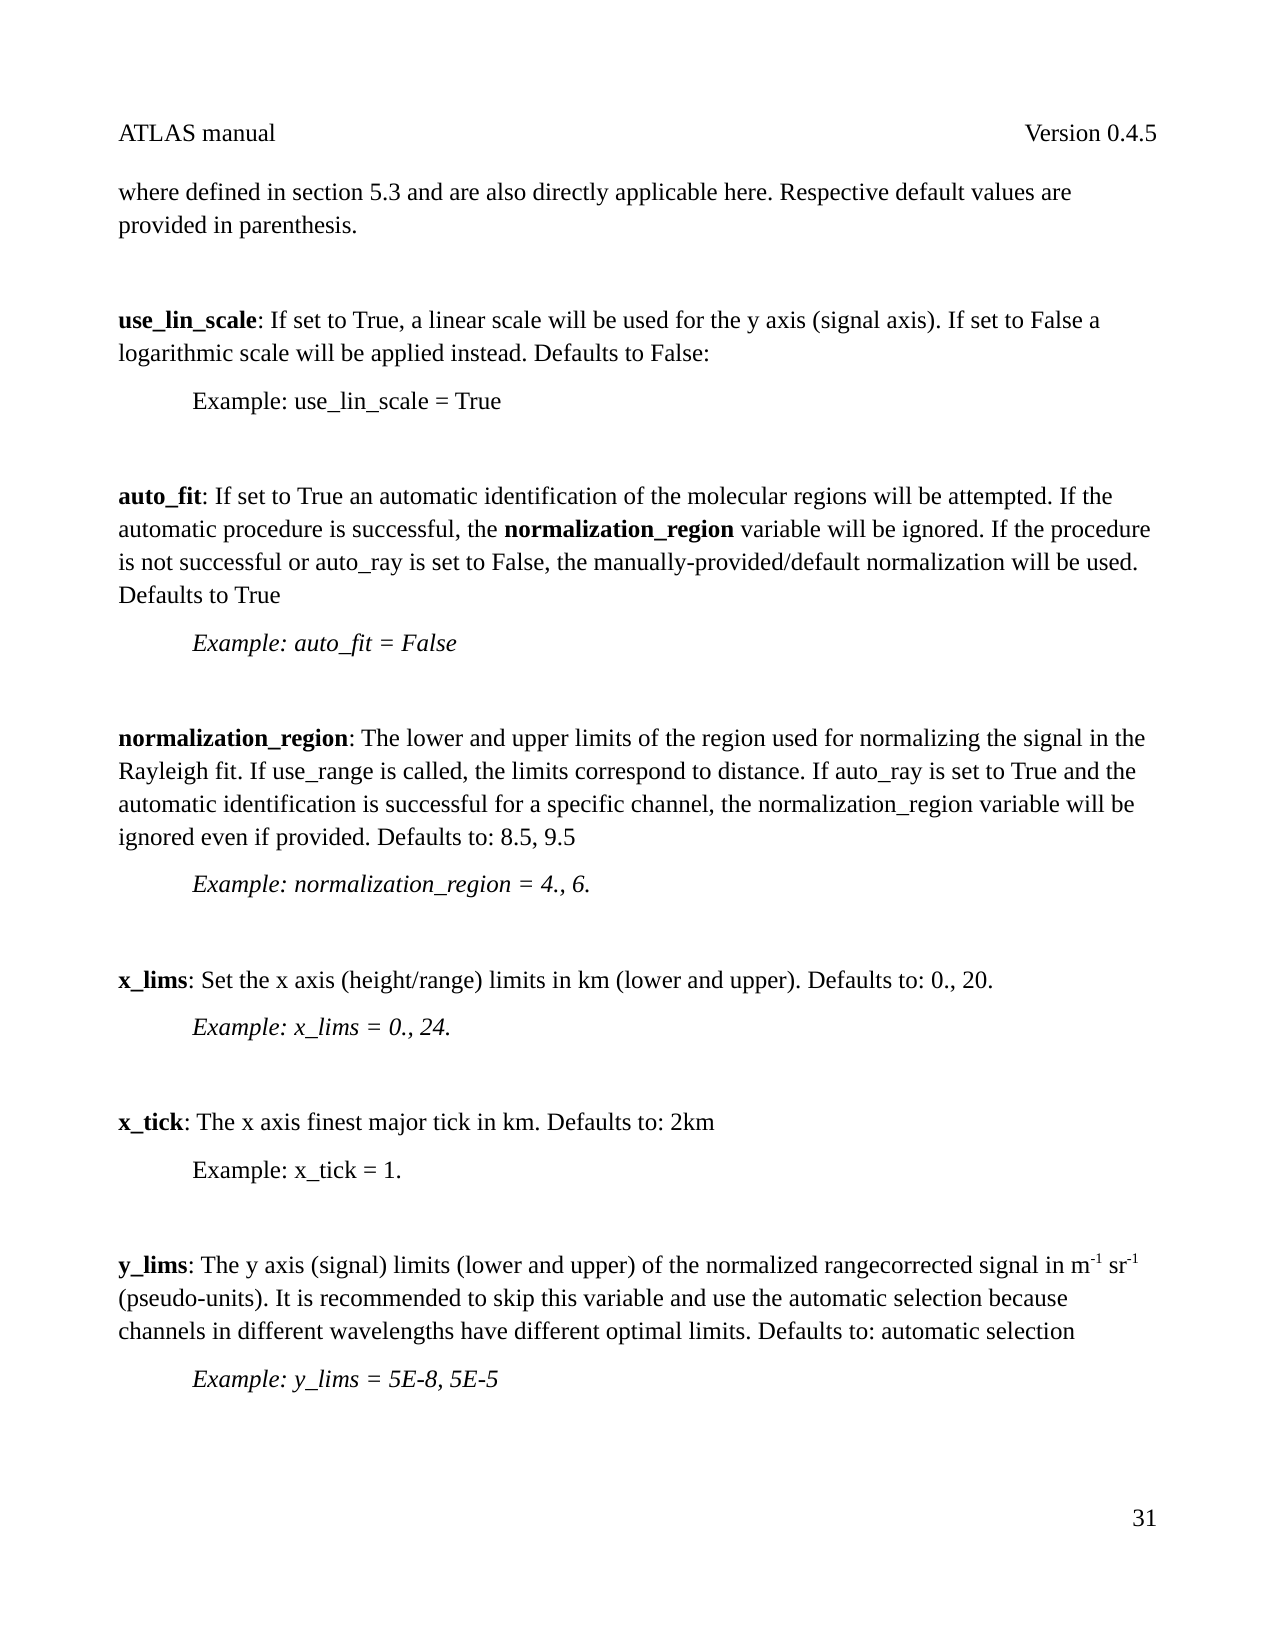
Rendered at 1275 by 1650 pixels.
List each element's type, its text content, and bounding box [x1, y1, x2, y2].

text x_lims: Set the x axis (height/range) limits in km (lower and upper). Defaults to: 0., 20. [118, 965, 1157, 993]
text use_lin_scale: If set to True, a linear scale will be used for the y axis (signal axis). If set to False a logarithmic scale will be applied instead. Defaults to False: [118, 305, 1157, 367]
text Example: auto_fit = False [118, 628, 1157, 656]
text Example: normalization_region = 4., 6. [118, 869, 1157, 898]
text auto_fit: If set to True an automatic identification of the molecular regions will be attempted. If the automatic procedure is successful, the normalization_region variable will be ignored. If the procedure is not successful or auto_ray is set to False, the manually-provided/default normalization will be used. Defaults to True [118, 481, 1157, 609]
text normalization_region: The lower and upper limits of the region used for normalizing the signal in the Rayleigh fit. If use_range is called, the limits correspond to distance. If auto_ray is set to True and the automatic identification is successful for a specific channel, the normalization_region variable will be ignored even if provided. Defaults to: 8.5, 9.5 [118, 723, 1157, 851]
text Example: x_lims = 0., 24. [118, 1012, 1157, 1041]
text where defined in section 5.3 and are also directly applicable here. Respective default values are provided in parenthesis. [118, 177, 1157, 239]
text Example: y_lims = 5E-8, 5E-5 [118, 1364, 1157, 1393]
text Example: x_tick = 1. [118, 1155, 1157, 1184]
text y_lims: The y axis (signal) limits (lower and upper) of the normalized rangecorrected signal in m-1 sr-1 (pseudo-units). It is recommended to skip this variable and use the automatic selection because channels in different wavelengths have different optimal limits. Defaults to: automatic selection [118, 1250, 1157, 1345]
text Example: use_lin_scale = True [118, 386, 1157, 414]
text x_tick: The x axis finest major tick in km. Defaults to: 2km [118, 1107, 1157, 1136]
